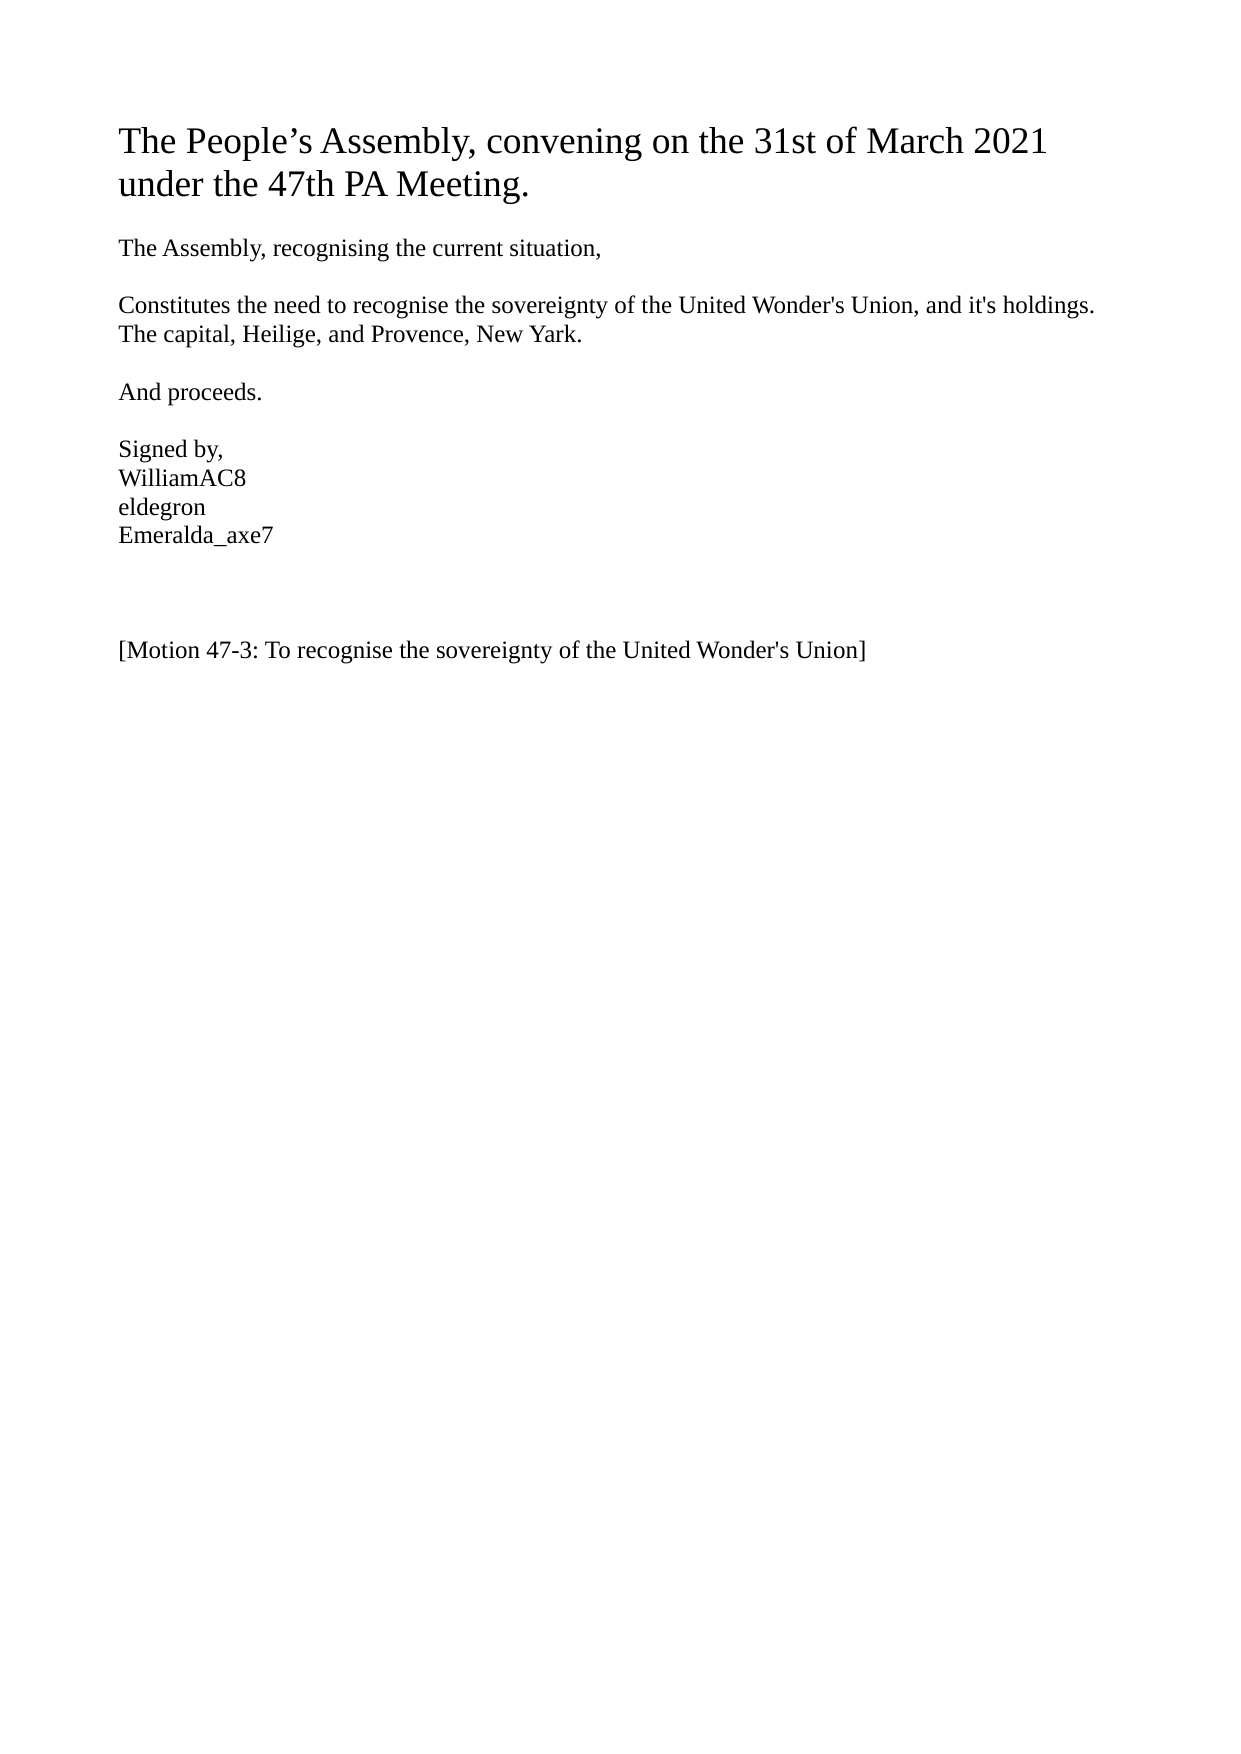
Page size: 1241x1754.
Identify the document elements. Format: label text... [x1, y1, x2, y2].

text Constitutes the need to recognise the sovereignty of the United Wonder's Union, and it's holdings. The capital, Heilige, and Provence, New Yark. [118, 291, 1122, 348]
text eldegron [118, 492, 1122, 521]
text WilliamAC8 [118, 463, 1122, 492]
text The Assembly, recognising the current situation, [118, 233, 1122, 262]
text [Motion 47-3: To recognise the sovereignty of the United Wonder's Union] [118, 636, 1122, 664]
text And proceeds. [118, 377, 1122, 406]
text The People’s Assembly, convening on the 31st of March 2021 under the 47th PA Meeting. [118, 118, 1122, 204]
text Emeralda_axe7 [118, 521, 1122, 549]
text Signed by, [118, 434, 1122, 463]
